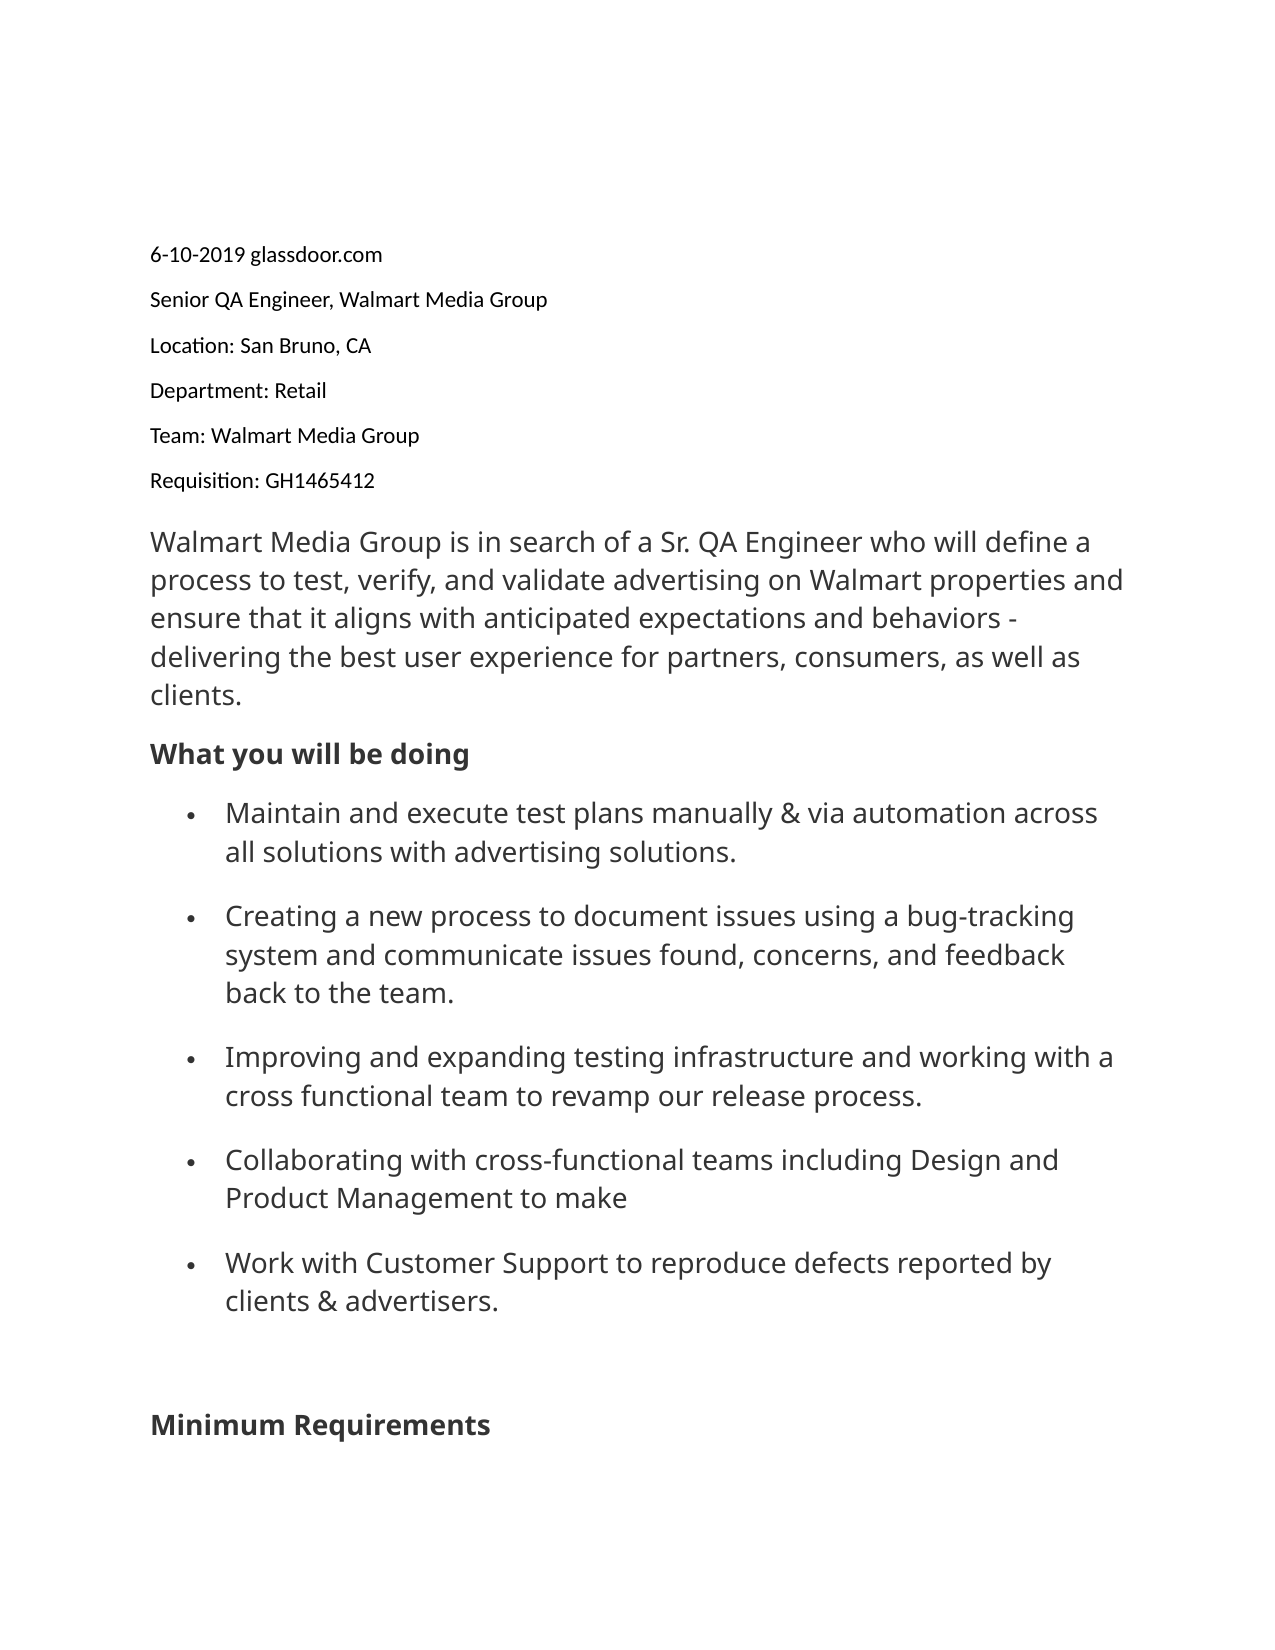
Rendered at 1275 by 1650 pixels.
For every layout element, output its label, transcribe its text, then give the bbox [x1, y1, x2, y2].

text Location: San Bruno, CA [150, 331, 1125, 359]
text Walmart Media Group is in search of a Sr. QA Engineer who will define a process to test, verify, and validate advertising on Walmart properties and ensure that it aligns with anticipated expectations and behaviors - delivering the best user experience for partners, consumers, as well as clients. [150, 522, 1125, 714]
list Improving and expanding testing infrastructure and working with a cross functional team to revamp our release process. [187, 1037, 1125, 1114]
list Creating a new process to document issues using a bug-tracking system and communicate issues found, concerns, and feedback back to the team. [187, 896, 1125, 1011]
text Department: Retail [150, 376, 1125, 404]
text Senior QA Engineer, Walmart Media Group [150, 286, 1125, 314]
text Team: Walmart Media Group [150, 421, 1125, 449]
list Work with Customer Support to reproduce defects reported by clients & advertisers. [187, 1243, 1125, 1319]
list Maintain and execute test plans manually & via automation across all solutions with advertising solutions. [187, 794, 1125, 870]
text Requisition: GH1465412 [150, 466, 1125, 494]
text What you will be doing [150, 734, 1125, 773]
list Collaborating with cross-functional teams including Design and Product Management to make [187, 1140, 1125, 1217]
text Minimum Requirements [150, 1405, 1125, 1443]
text 6-10-2019 glassdoor.com [150, 240, 1125, 268]
